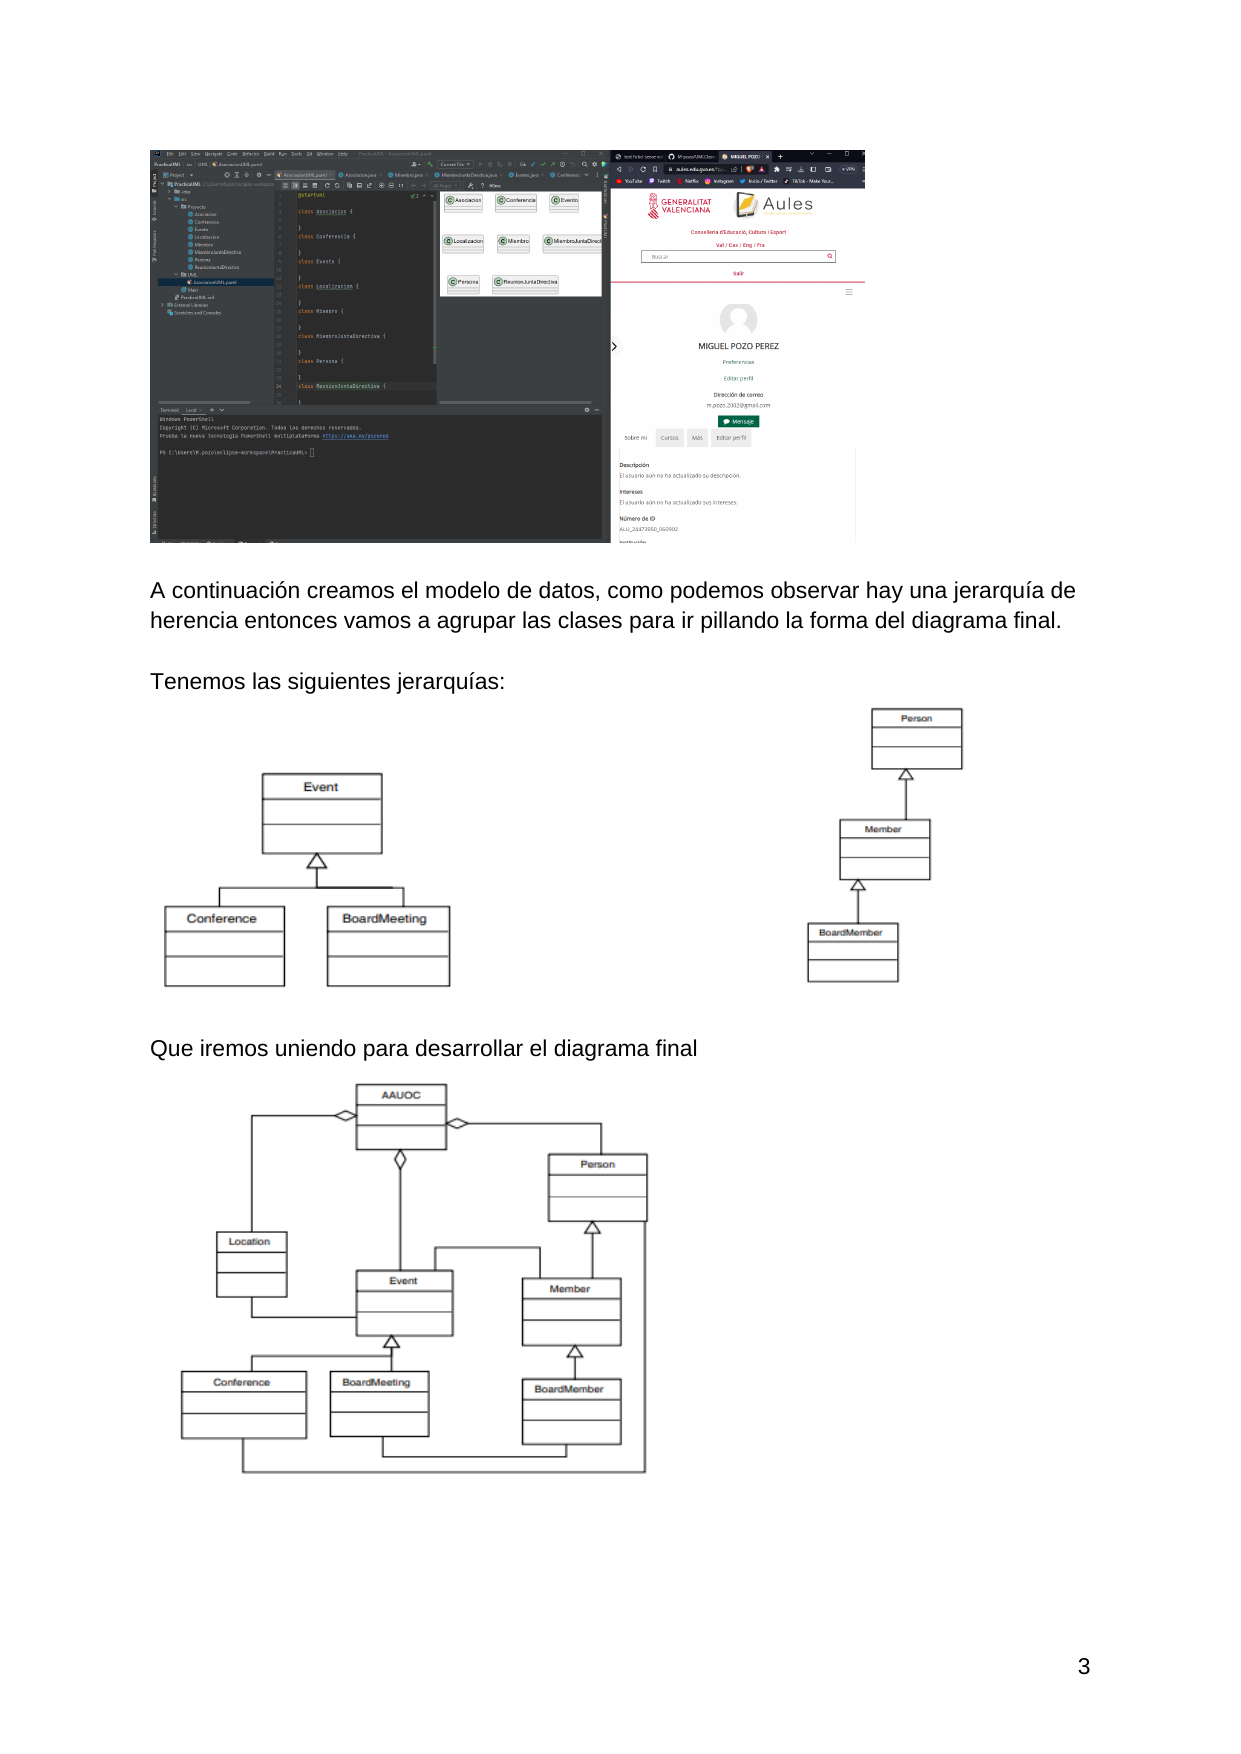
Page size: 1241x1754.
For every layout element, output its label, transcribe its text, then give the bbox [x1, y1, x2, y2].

picture [750, 697, 1025, 1001]
text A continuación creamos el modelo de datos, como podemos observar hay una jerarquía de herencia entonces vamos a agrupar las clases para ir pillando la forma del diagrama final. [150, 577, 1090, 634]
picture [150, 150, 865, 543]
picture [150, 760, 470, 1001]
text Que iremos uniendo para desarrollar el diagrama final [150, 1035, 1090, 1061]
picture [150, 1065, 687, 1501]
text Tenemos las siguientes jerarquías: [150, 668, 1090, 694]
